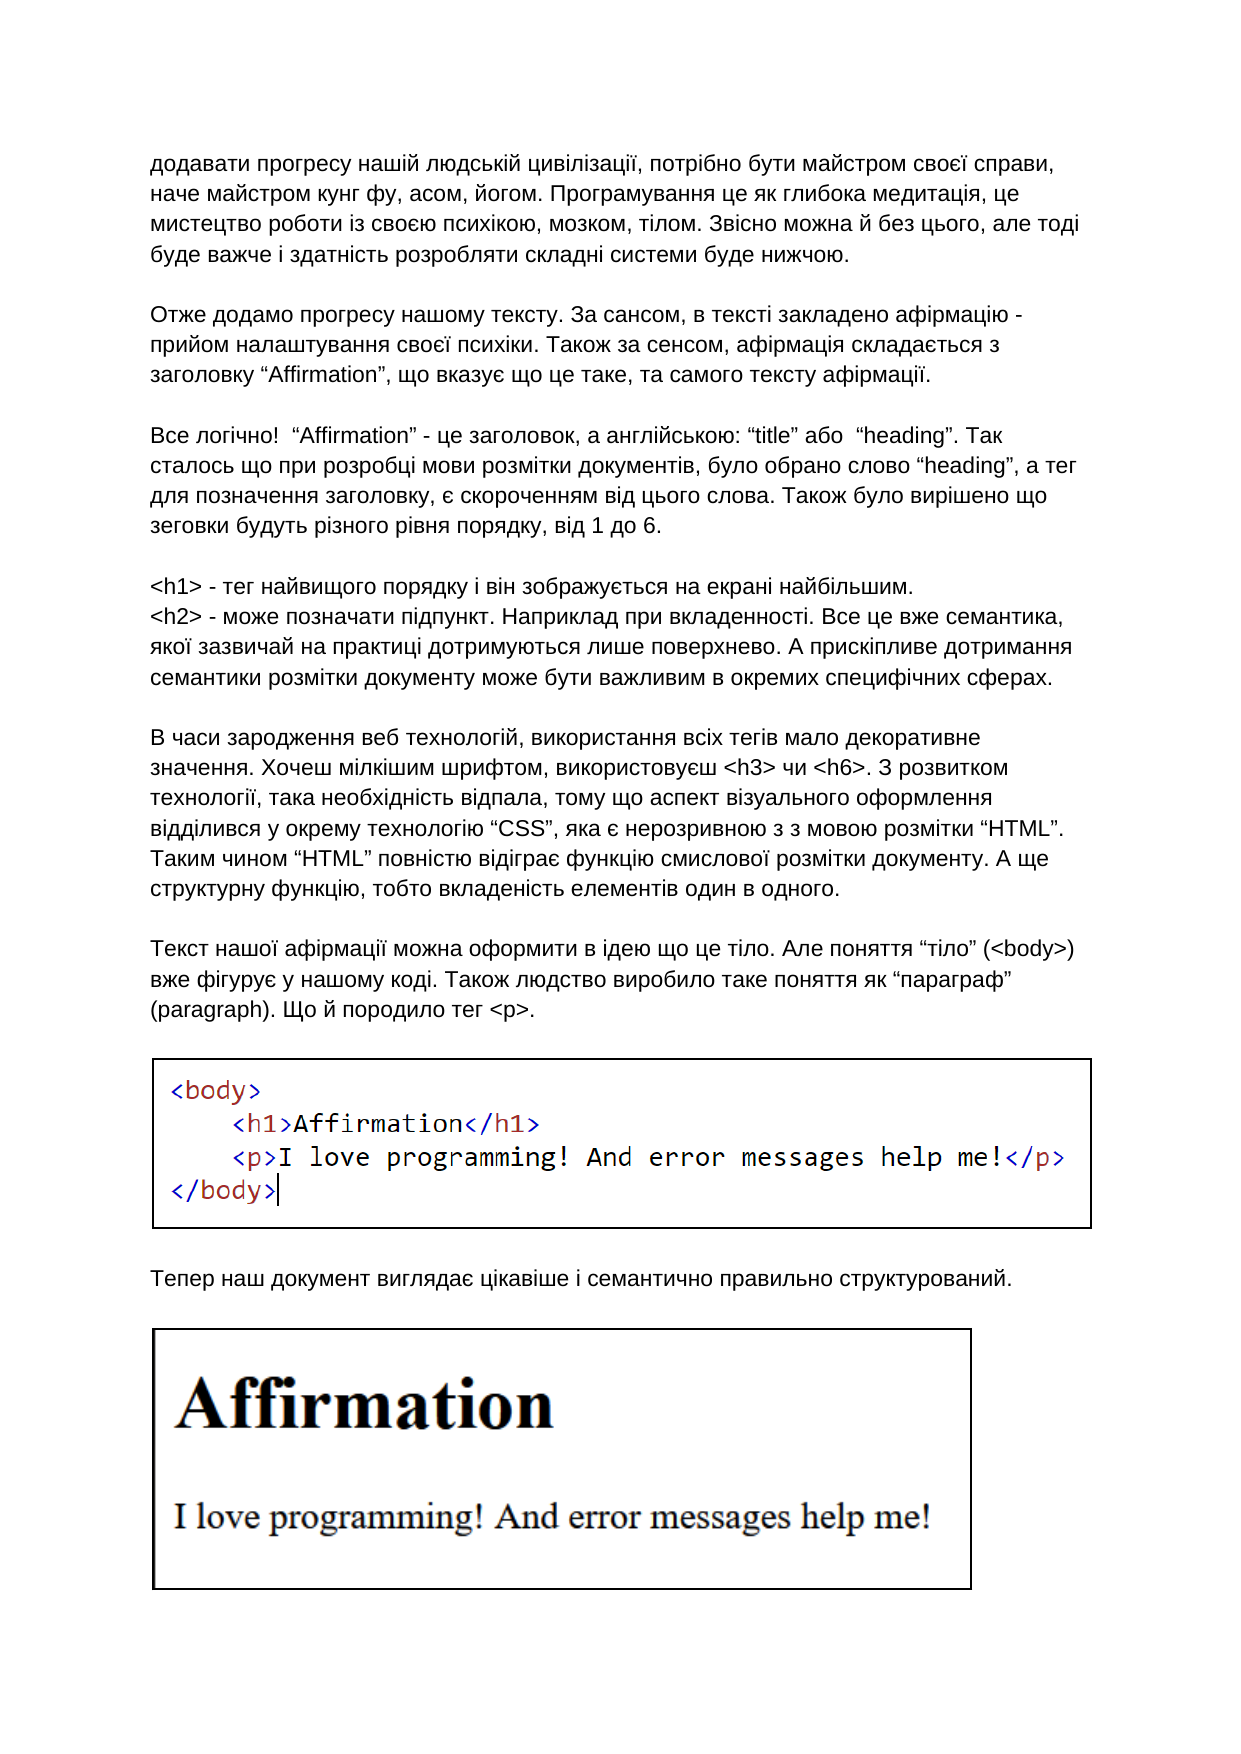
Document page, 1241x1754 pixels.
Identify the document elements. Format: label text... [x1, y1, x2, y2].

text Текст нашої афірмації можна оформити в ідею що це тіло. Але поняття “тіло” (<body>) вже фігурує у нашому коді. Також людство виробило таке поняття як “параграф” (paragraph). Що й породило тег <p>. [150, 935, 1090, 1022]
picture [154, 1060, 1090, 1227]
text <h2> - може позначати підпункт. Наприклад при вкладенності. Все це вже семантика, якої зазвичай на практиці дотримуються лише поверхнево. А прискіпливе дотримання семантики розмітки документу може бути важливим в окремих специфічних сферах. [150, 603, 1090, 690]
text Тепер наш документ виглядає цікавіше і семантично правильно структурований. [150, 1265, 1090, 1292]
text В часи зародження веб технологій, використання всіх тегів мало декоративне значення. Хочеш мілкішим шрифтом, використовуєш <h3> чи <h6>. З розвитком технології, така необхідність відпала, тому що аспект візуального оформлення відділився у окрему технологію “CSS”, яка є нерозривною з з мовою розмітки “HTML”. Таким чином “HTML” повністю відіграє функцію смислової розмітки документу. А ще структурну функцію, тобто вкладеність елементів один в одного. [150, 724, 1090, 901]
text додавати прогресу нашій людській цивілізації, потрібно бути майстром своєї справи, наче майстром кунг фу, асом, йогом. Програмування це як глибока медитація, це мистецтво роботи із своєю психікою, мозком, тілом. Звісно можна й без цього, але тоді буде важче і здатність розробляти складні системи буде нижчою. [150, 150, 1090, 267]
text Отже додамо прогресу нашому тексту. За сансом, в тексті закладено афірмацію - прийом налаштування своєї психіки. Також за сенсом, афірмація складається з заголовку “Affirmation”, що вказує що це таке, та самого тексту афірмації. [150, 301, 1090, 388]
text Все логічно! “Affirmation” - це заголовок, а англійською: “title” або “heading”. Так сталось що при розробці мови розмітки документів, було обрано слово “heading”, а тег для позначення заголовку, є скороченням від цього слова. Також було вирішено що зеговки будуть різного рівня порядку, від 1 до 6. [150, 422, 1090, 539]
text <h1> - тег найвищого порядку і він зображується на екрані найбільшим. [150, 573, 1090, 599]
picture [154, 1330, 970, 1588]
